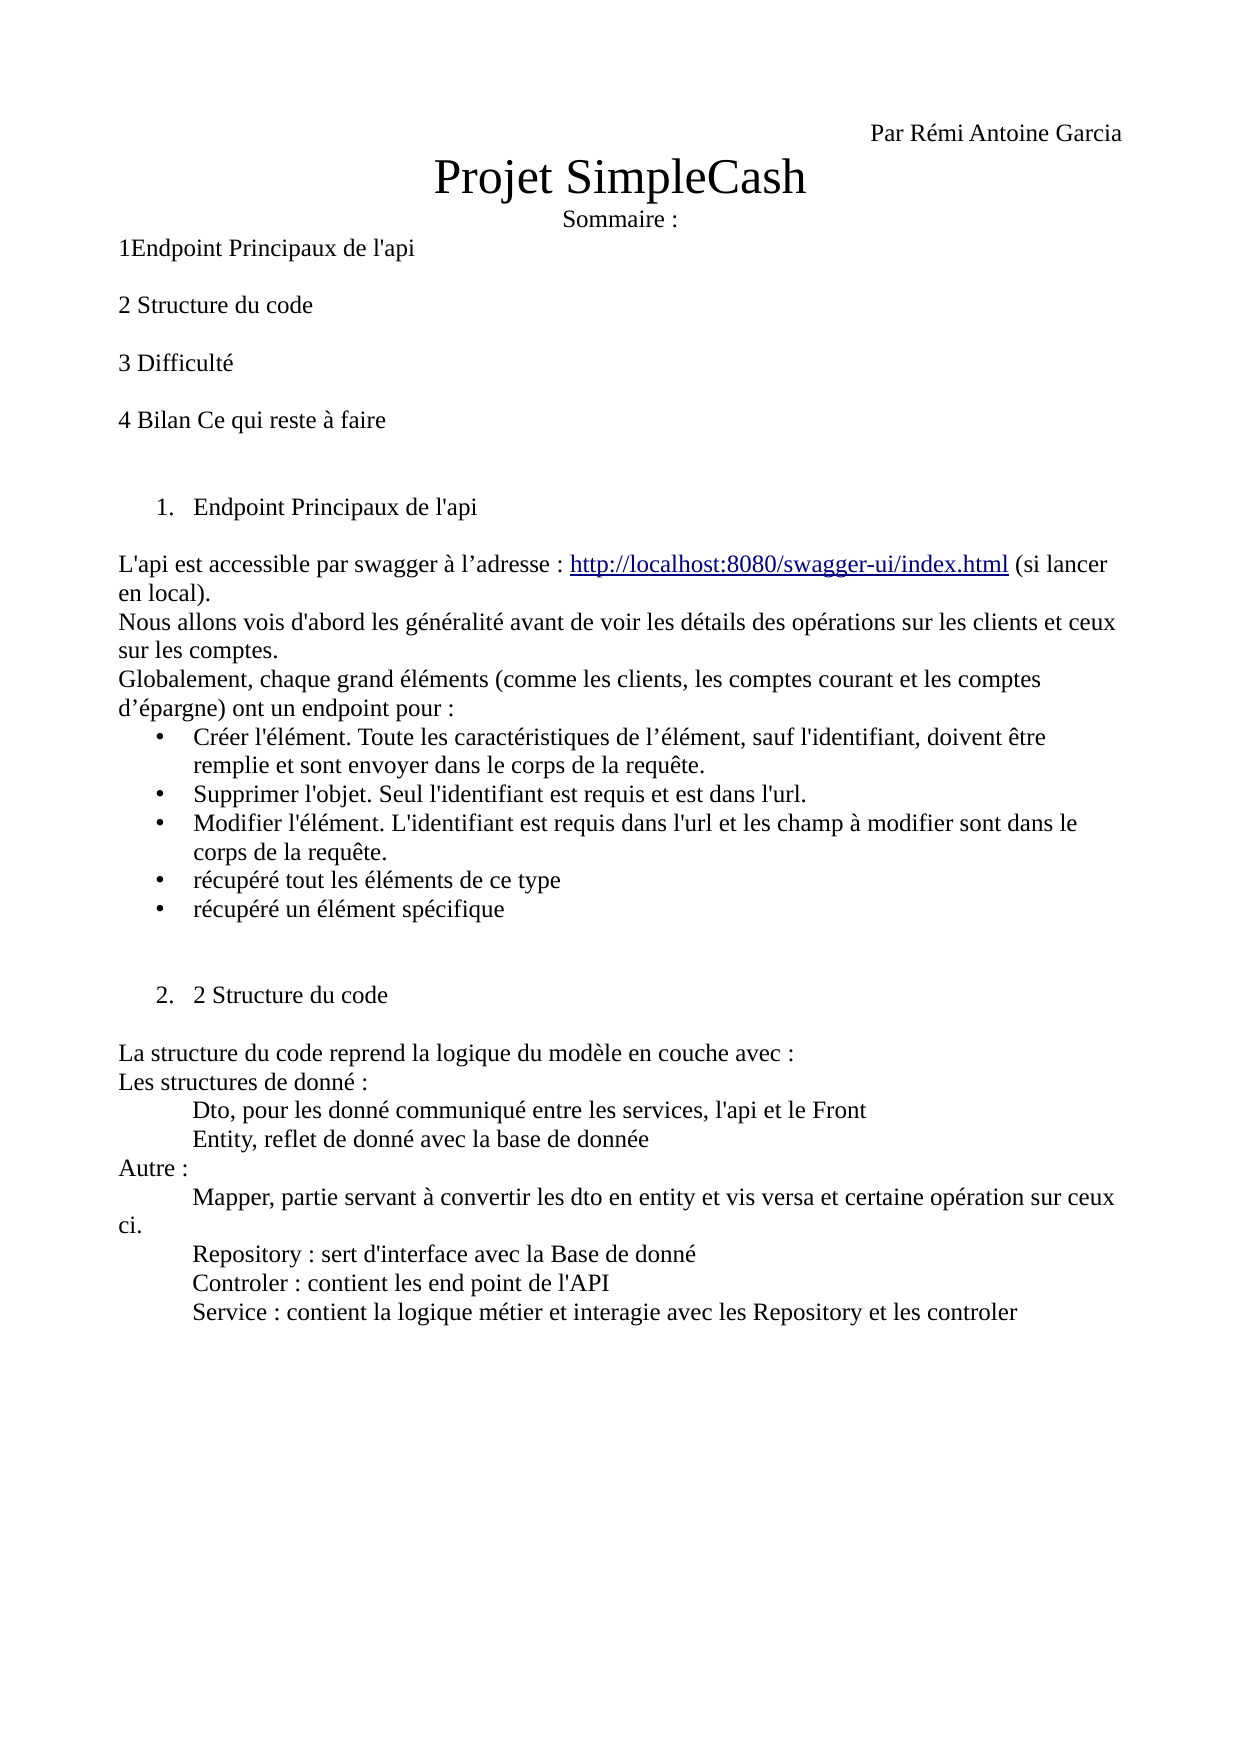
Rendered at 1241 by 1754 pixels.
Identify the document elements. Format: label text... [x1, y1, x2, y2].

text Par Rémi Antoine Garcia [118, 118, 1122, 147]
list Modifier l'élément. L'identifiant est requis dans l'url et les champ à modifier sont dans le corps de la requête. [156, 808, 1122, 866]
text Globalement, chaque grand éléments (comme les clients, les comptes courant et les comptes d’épargne) ont un endpoint pour : [118, 664, 1122, 722]
text Les structures de donné : [118, 1067, 1122, 1096]
list 2 Structure du code [156, 981, 1122, 1009]
text 2 Structure du code [118, 291, 1122, 319]
list récupéré un élément spécifique [156, 894, 1122, 923]
text Nous allons vois d'abord les généralité avant de voir les détails des opérations sur les clients et ceux sur les comptes. [118, 607, 1122, 664]
list Endpoint Principaux de l'api [156, 492, 1122, 521]
text Sommaire : [118, 204, 1122, 233]
text Service : contient la logique métier et interagie avec les Repository et les controler [118, 1297, 1122, 1326]
text La structure du code reprend la logique du modèle en couche avec : [118, 1038, 1122, 1067]
text Projet SimpleCash [118, 147, 1122, 204]
text Dto, pour les donné communiqué entre les services, l'api et le Front [118, 1096, 1122, 1124]
list Créer l'élément. Toute les caractéristiques de l’élément, sauf l'identifiant, doivent être remplie et sont envoyer dans le corps de la requête. [156, 722, 1122, 779]
text Repository : sert d'interface avec la Base de donné Controler : contient les end point de l'API [118, 1239, 1122, 1297]
list Supprimer l'objet. Seul l'identifiant est requis et est dans l'url. [156, 779, 1122, 808]
text L'api est accessible par swagger à l’adresse : http://localhost:8080/swagger-ui/index.html (si lancer en local). [118, 549, 1122, 607]
text 1Endpoint Principaux de l'api [118, 233, 1122, 262]
text 3 Difficulté [118, 348, 1122, 377]
text Autre : [118, 1153, 1122, 1182]
text Entity, reflet de donné avec la base de donnée [118, 1124, 1122, 1153]
list récupéré tout les éléments de ce type [156, 866, 1122, 894]
text 4 Bilan Ce qui reste à faire [118, 406, 1122, 434]
text Mapper, partie servant à convertir les dto en entity et vis versa et certaine opération sur ceux ci. [118, 1182, 1122, 1239]
